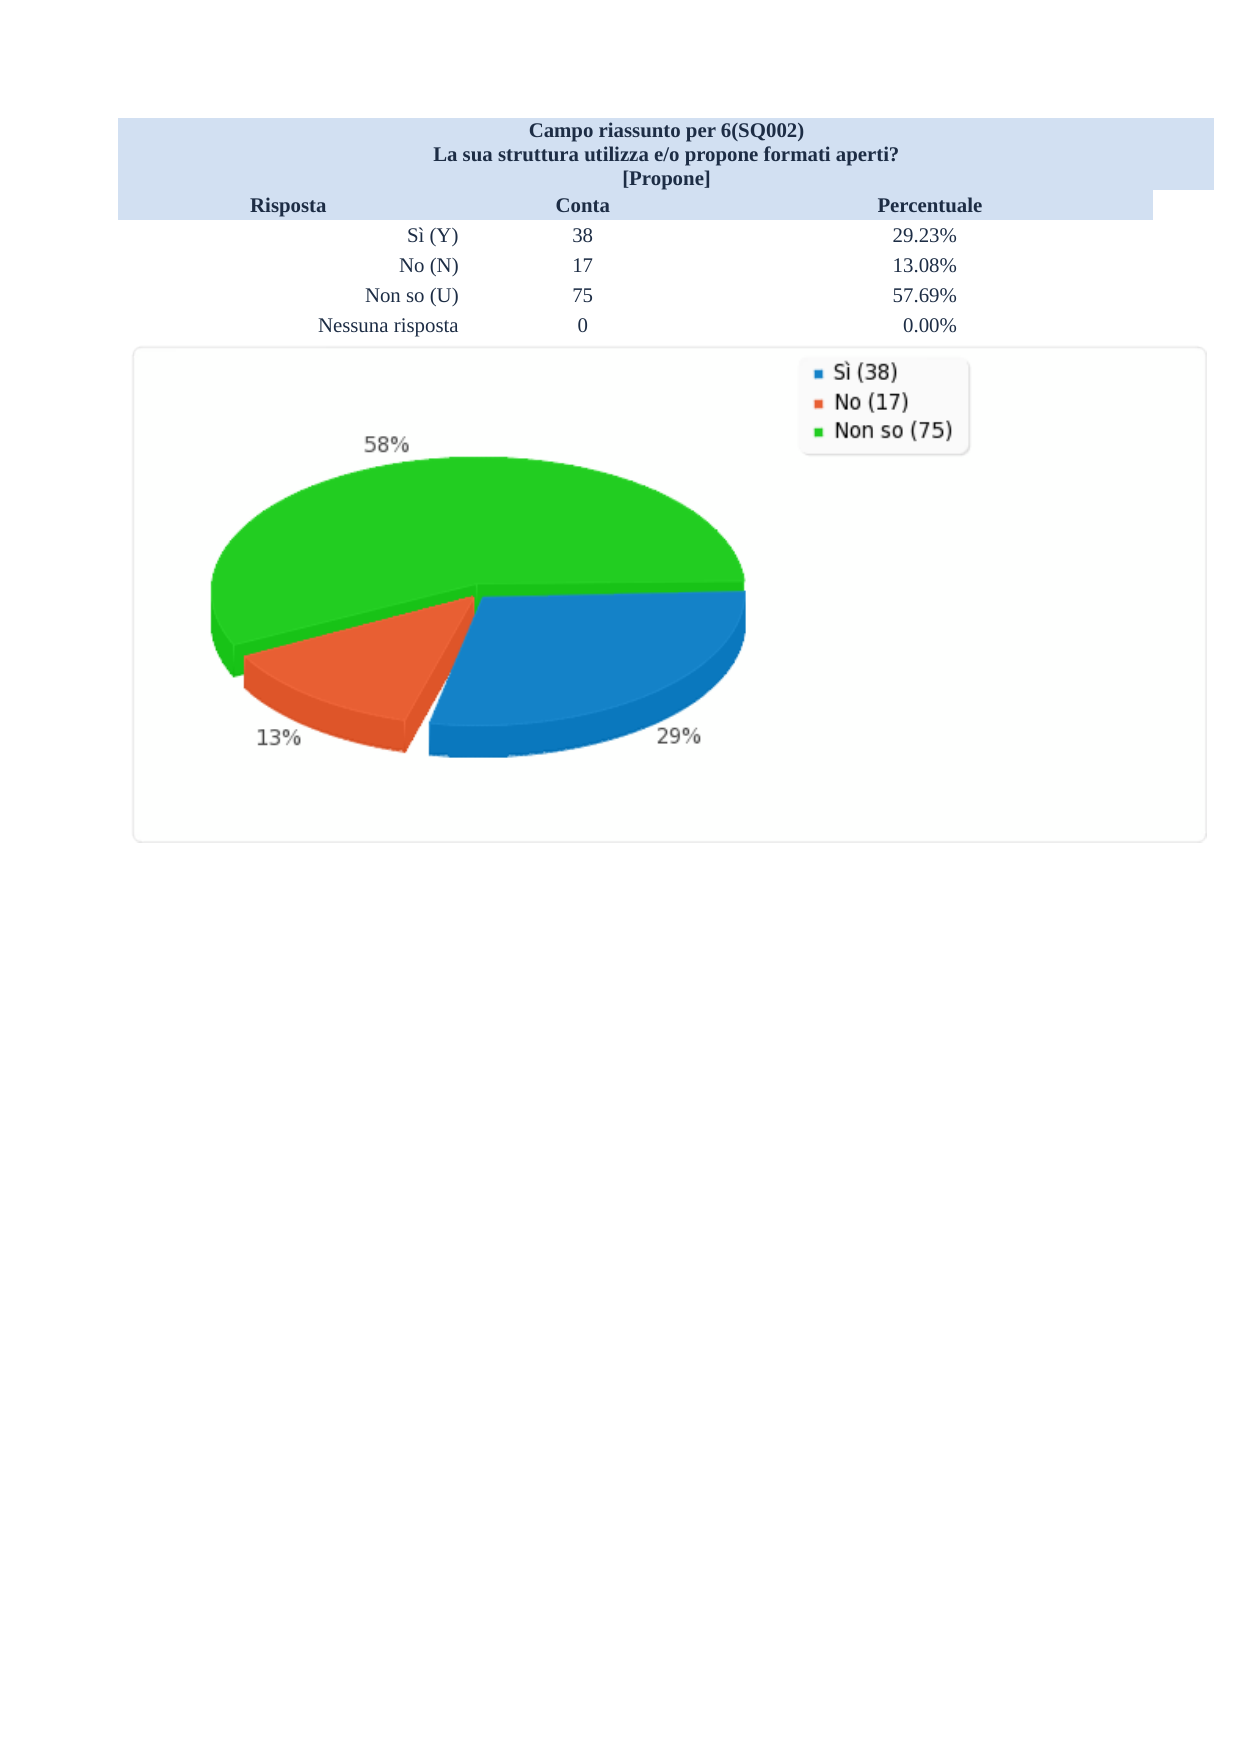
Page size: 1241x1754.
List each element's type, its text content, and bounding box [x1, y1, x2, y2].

table_cell Percentuale [707, 190, 1153, 220]
table_cell Risposta [118, 190, 458, 220]
table_cell 38 [458, 220, 707, 250]
table_cell 0 [458, 310, 707, 339]
table_cell Non so (U) [118, 280, 458, 310]
table_cell 57.69% [707, 280, 1153, 310]
table_cell [1153, 220, 1214, 250]
picture [125, 339, 1207, 843]
table_cell [1153, 190, 1214, 220]
table_cell No (N) [118, 250, 458, 280]
table_cell 17 [458, 250, 707, 280]
table_cell 13.08% [707, 250, 1153, 280]
table_cell 75 [458, 280, 707, 310]
table_cell [118, 340, 125, 843]
table_cell Nessuna risposta [118, 310, 458, 340]
table_cell [1153, 280, 1214, 310]
table_header Campo riassunto per 6(SQ002) [118, 118, 1214, 142]
table_cell [1207, 340, 1214, 843]
table_cell La sua struttura utilizza e/o propone formati aperti? [Propone] [118, 142, 1214, 190]
table_cell 0.00% [707, 310, 1153, 339]
table_cell [1153, 310, 1214, 340]
table_cell Conta [458, 190, 707, 220]
table_cell [1153, 250, 1214, 280]
table_cell 29.23% [707, 220, 1153, 250]
table_cell Sì (Y) [118, 220, 458, 250]
